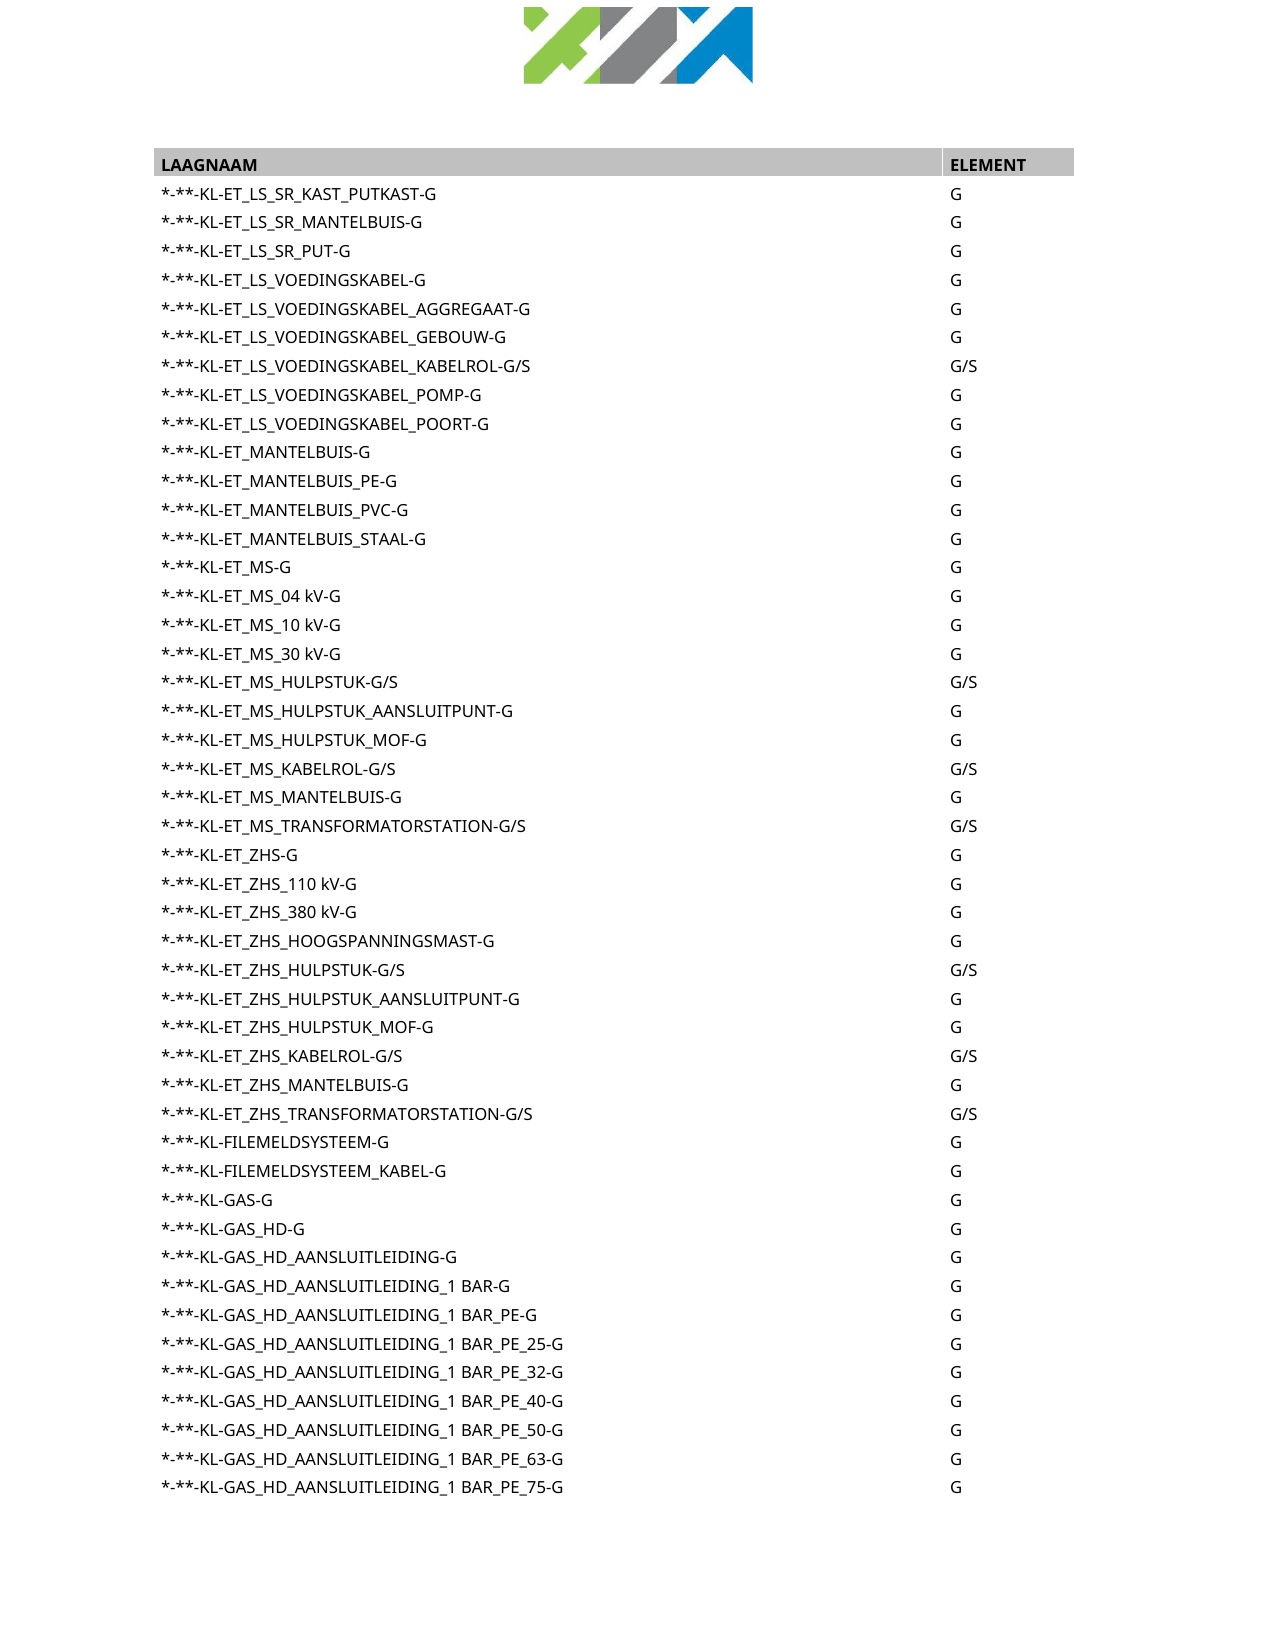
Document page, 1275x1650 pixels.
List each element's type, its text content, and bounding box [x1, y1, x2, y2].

table_cell *-**-KL-ET_LS_VOEDINGSKABEL_AGGREGAAT-G [154, 291, 942, 320]
table_cell G [943, 263, 1074, 291]
table_cell G [943, 176, 1074, 205]
table_cell G/S [943, 665, 1074, 694]
table_cell G [943, 1211, 1074, 1240]
table_cell G/S [943, 809, 1074, 838]
table_cell *-**-KL-ET_ZHS_TRANSFORMATORSTATION-G/S [154, 1096, 942, 1125]
table_cell *-**-KL-GAS_HD_AANSLUITLEIDING_1 BAR-G [154, 1269, 942, 1298]
table_cell *-**-KL-ET_ZHS_KABELROL-G/S [154, 1039, 942, 1068]
table_cell G [943, 1355, 1074, 1384]
table_cell G [943, 1010, 1074, 1039]
table_cell G [943, 636, 1074, 665]
table_cell *-**-KL-ET_ZHS_HULPSTUK-G/S [154, 953, 942, 981]
table_cell *-**-KL-ET_ZHS_HULPSTUK_MOF-G [154, 1010, 942, 1039]
table_cell *-**-KL-ET_LS_VOEDINGSKABEL-G [154, 263, 942, 291]
table_cell G [943, 550, 1074, 579]
table_cell *-**-KL-GAS_HD_AANSLUITLEIDING-G [154, 1240, 942, 1269]
table_header LAAGNAAM [154, 148, 942, 176]
table_cell *-**-KL-GAS_HD_AANSLUITLEIDING_1 BAR_PE_63-G [154, 1441, 942, 1470]
table_header ELEMENT [943, 148, 1074, 176]
table_cell G [943, 435, 1074, 464]
table_cell *-**-KL-GAS_HD_AANSLUITLEIDING_1 BAR_PE_25-G [154, 1326, 942, 1355]
table_cell G [943, 866, 1074, 895]
table_cell *-**-KL-ET_ZHS-G [154, 838, 942, 866]
table_cell G [943, 608, 1074, 636]
table_cell G [943, 464, 1074, 493]
table_cell G [943, 838, 1074, 866]
table_cell G [943, 320, 1074, 349]
table_cell *-**-KL-ET_MS_KABELROL-G/S [154, 751, 942, 780]
table_cell G/S [943, 349, 1074, 378]
table_cell *-**-KL-ET_MS_10 kV-G [154, 608, 942, 636]
table_cell *-**-KL-ET_ZHS_110 kV-G [154, 866, 942, 895]
table_cell *-**-KL-ET_LS_SR_PUT-G [154, 234, 942, 263]
table_cell G [943, 1470, 1074, 1499]
table_cell G [943, 1269, 1074, 1298]
table_cell *-**-KL-ET_ZHS_HULPSTUK_AANSLUITPUNT-G [154, 981, 942, 1010]
table_cell *-**-KL-ET_LS_VOEDINGSKABEL_POMP-G [154, 378, 942, 406]
table_cell *-**-KL-ET_LS_SR_KAST_PUTKAST-G [154, 176, 942, 205]
table_cell *-**-KL-ET_LS_SR_MANTELBUIS-G [154, 205, 942, 234]
table_cell G [943, 579, 1074, 608]
table_cell *-**-KL-ET_MANTELBUIS_PE-G [154, 464, 942, 493]
table_cell G [943, 1240, 1074, 1269]
table_cell G [943, 493, 1074, 521]
table_cell G [943, 1413, 1074, 1441]
table_cell G [943, 1125, 1074, 1154]
table_cell *-**-KL-FILEMELDSYSTEEM-G [154, 1125, 942, 1154]
table_cell G [943, 521, 1074, 550]
table_cell G [943, 406, 1074, 435]
table_cell *-**-KL-ET_ZHS_380 kV-G [154, 895, 942, 924]
table_cell G [943, 1154, 1074, 1183]
table_cell *-**-KL-ET_MS_TRANSFORMATORSTATION-G/S [154, 809, 942, 838]
table_cell G [943, 234, 1074, 263]
table_cell G [943, 694, 1074, 723]
table_cell G [943, 924, 1074, 953]
table_cell *-**-KL-GAS_HD_AANSLUITLEIDING_1 BAR_PE-G [154, 1298, 942, 1326]
table_cell *-**-KL-ET_LS_VOEDINGSKABEL_KABELROL-G/S [154, 349, 942, 378]
table_cell *-**-KL-ET_ZHS_HOOGSPANNINGSMAST-G [154, 924, 942, 953]
table_cell G [943, 780, 1074, 809]
table_cell *-**-KL-ET_MS_MANTELBUIS-G [154, 780, 942, 809]
table_cell G/S [943, 1096, 1074, 1125]
table_cell G [943, 205, 1074, 234]
table_cell *-**-KL-GAS_HD-G [154, 1211, 942, 1240]
table_cell *-**-KL-ET_ZHS_MANTELBUIS-G [154, 1068, 942, 1096]
table_cell *-**-KL-GAS-G [154, 1183, 942, 1211]
table_cell G [943, 1068, 1074, 1096]
table_cell *-**-KL-ET_MS_04 kV-G [154, 579, 942, 608]
table_cell *-**-KL-ET_MS_HULPSTUK_MOF-G [154, 723, 942, 751]
table_cell G [943, 291, 1074, 320]
table_cell *-**-KL-FILEMELDSYSTEEM_KABEL-G [154, 1154, 942, 1183]
table_cell G/S [943, 953, 1074, 981]
table_cell *-**-KL-ET_MS-G [154, 550, 942, 579]
table_cell G [943, 981, 1074, 1010]
table_cell *-**-KL-GAS_HD_AANSLUITLEIDING_1 BAR_PE_50-G [154, 1413, 942, 1441]
table_cell G/S [943, 1039, 1074, 1068]
table_cell *-**-KL-ET_MS_HULPSTUK-G/S [154, 665, 942, 694]
table_cell G [943, 1384, 1074, 1413]
table_cell *-**-KL-GAS_HD_AANSLUITLEIDING_1 BAR_PE_32-G [154, 1355, 942, 1384]
table_cell G [943, 1441, 1074, 1470]
table_cell *-**-KL-ET_LS_VOEDINGSKABEL_GEBOUW-G [154, 320, 942, 349]
table_cell G [943, 1183, 1074, 1211]
table_cell G [943, 378, 1074, 406]
table_cell G [943, 895, 1074, 924]
table_cell *-**-KL-ET_MS_HULPSTUK_AANSLUITPUNT-G [154, 694, 942, 723]
table_cell G/S [943, 751, 1074, 780]
table_cell G [943, 1298, 1074, 1326]
table_cell *-**-KL-GAS_HD_AANSLUITLEIDING_1 BAR_PE_75-G [154, 1470, 942, 1499]
table_cell *-**-KL-ET_MS_30 kV-G [154, 636, 942, 665]
table_cell *-**-KL-ET_MANTELBUIS_STAAL-G [154, 521, 942, 550]
table_cell *-**-KL-ET_MANTELBUIS-G [154, 435, 942, 464]
table_cell G [943, 723, 1074, 751]
table_cell *-**-KL-ET_MANTELBUIS_PVC-G [154, 493, 942, 521]
table_cell *-**-KL-ET_LS_VOEDINGSKABEL_POORT-G [154, 406, 942, 435]
table_cell *-**-KL-GAS_HD_AANSLUITLEIDING_1 BAR_PE_40-G [154, 1384, 942, 1413]
table_cell G [943, 1326, 1074, 1355]
